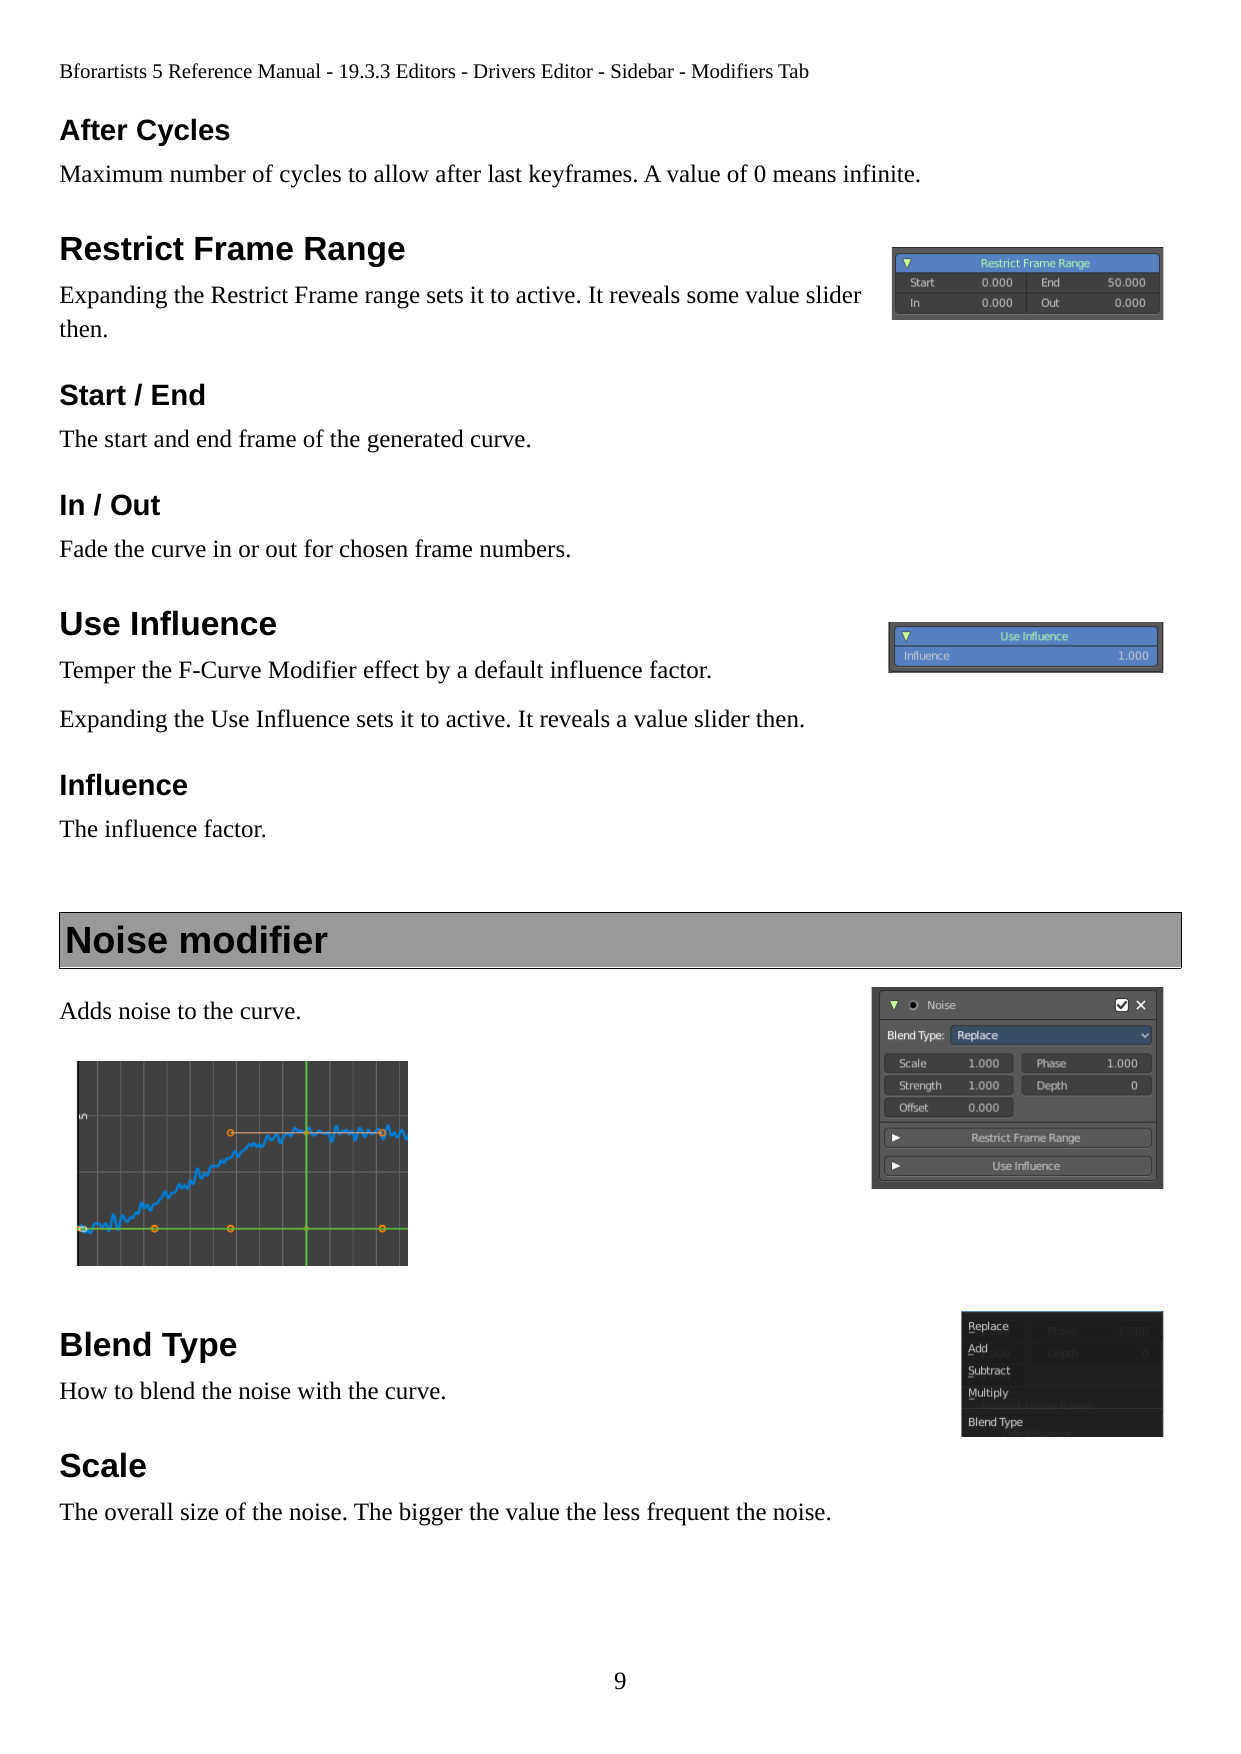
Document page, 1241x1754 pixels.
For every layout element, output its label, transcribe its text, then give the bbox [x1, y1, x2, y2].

text The overall size of the noise. The bigger the value the less frequent the noise. [59, 1497, 1181, 1526]
picture [76, 1061, 408, 1266]
text Temper the F-Curve Modifier effect by a default influence factor. [59, 655, 1181, 684]
picture [961, 1311, 1164, 1437]
text Fade the curve in or out for chosen frame numbers. [59, 534, 1181, 563]
subtitle Scale [59, 1446, 1181, 1485]
text The start and end frame of the generated curve. [59, 424, 1181, 453]
text Expanding the Use Influence sets it to active. It reveals a value slider then. [59, 704, 1181, 733]
text Expanding the Restrict Frame range sets it to active. It reveals some value slider then. [59, 280, 1181, 343]
subtitle In / Out [59, 488, 1181, 522]
subtitle Start / End [59, 378, 1181, 412]
subtitle Blend Type [59, 1325, 961, 1364]
picture [891, 247, 1164, 320]
text How to blend the noise with the curve. [59, 1376, 961, 1405]
text Adds noise to the curve. [59, 996, 871, 1025]
subtitle [1164, 1325, 1181, 1364]
text Maximum number of cycles to allow after last keyframes. A value of 0 means infinite. [59, 159, 1181, 188]
subtitle Use Influence [59, 604, 1181, 643]
subtitle Influence [59, 768, 1181, 802]
text The influence factor. [59, 814, 1181, 843]
text [1164, 996, 1181, 1025]
table_header Noise modifier [60, 913, 1181, 967]
subtitle Restrict Frame Range [59, 229, 1181, 267]
picture [888, 622, 1164, 673]
picture [871, 987, 1164, 1189]
subtitle After Cycles [59, 113, 1181, 146]
